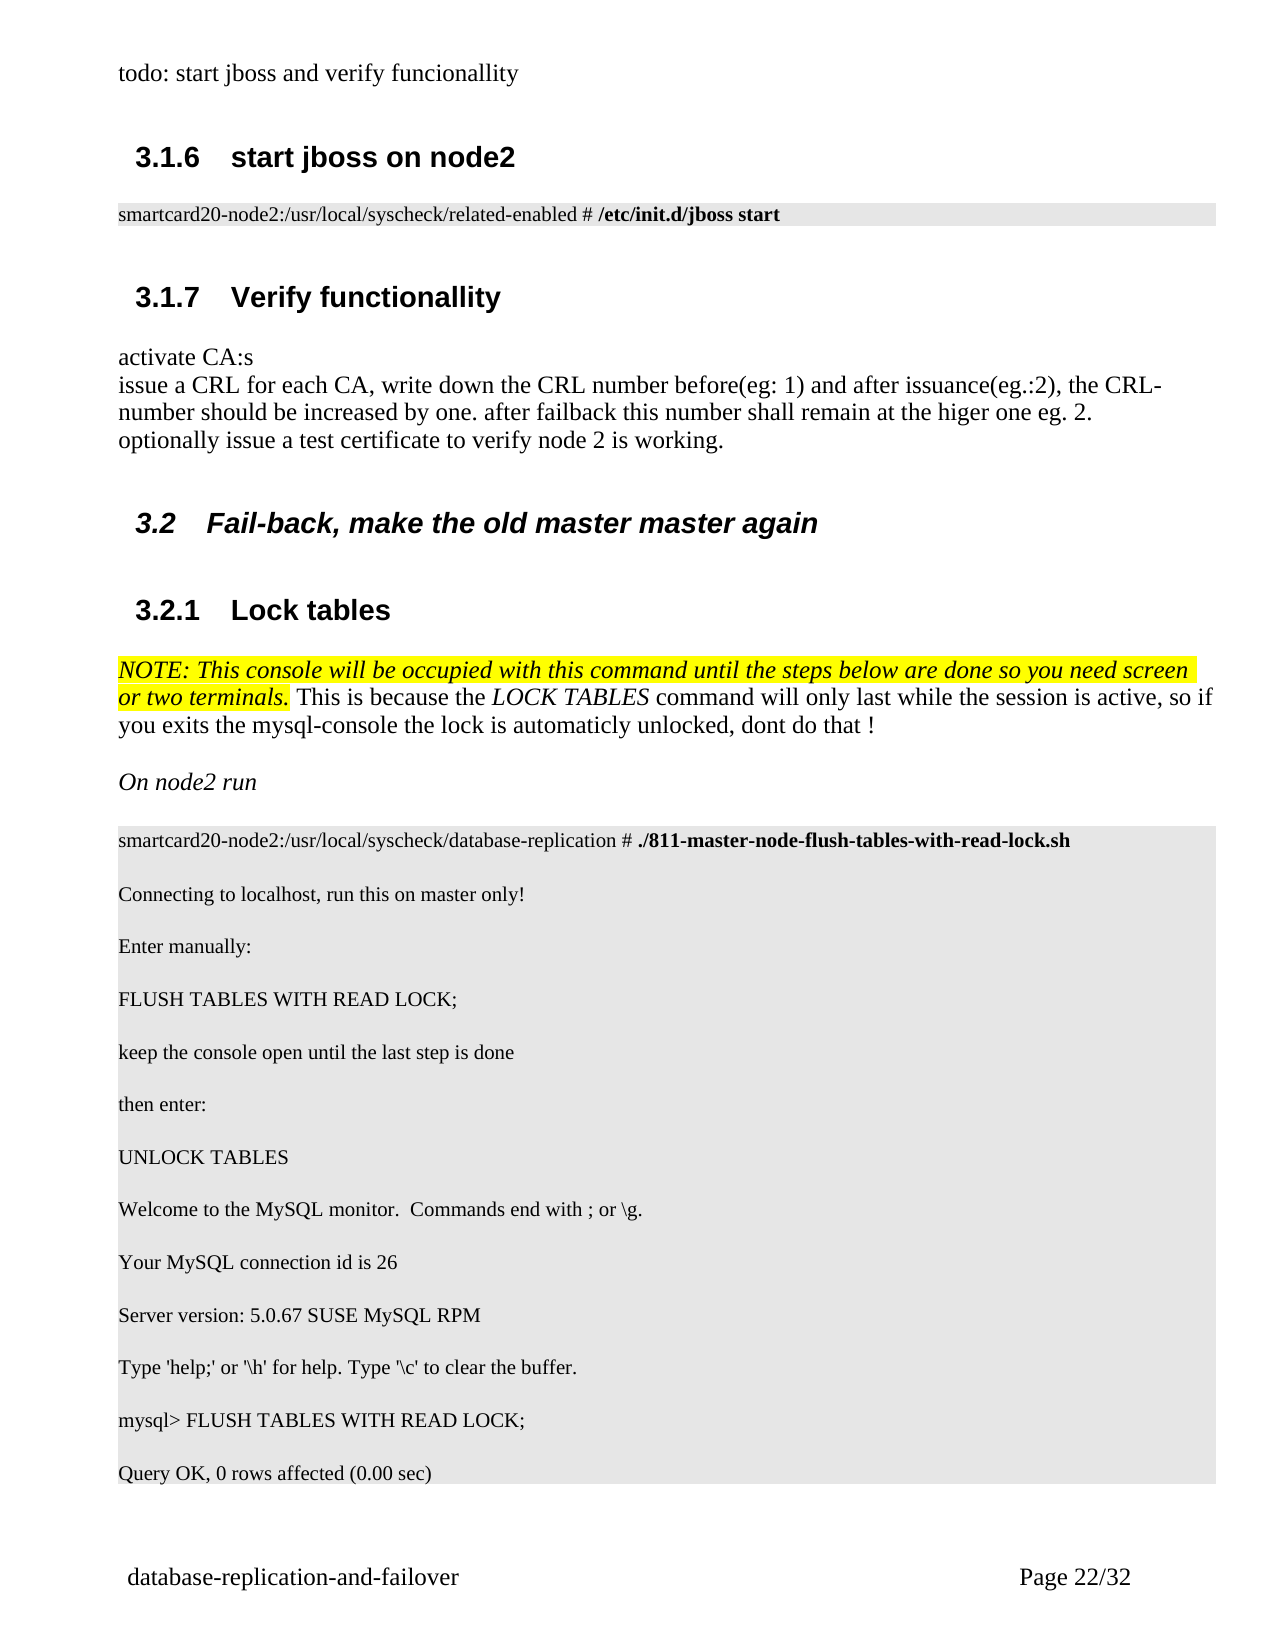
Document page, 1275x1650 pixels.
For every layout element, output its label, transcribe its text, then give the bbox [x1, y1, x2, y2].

text Server version: 5.0.67 SUSE MySQL RPM [118, 1303, 1216, 1327]
text todo: start jboss and verify funcionallity [118, 59, 1216, 87]
text On node2 run [118, 768, 1216, 796]
text Connecting to localhost, run this on master only! [118, 883, 1216, 906]
text smartcard20-node2:/usr/local/syscheck/database-replication # ./811-master-node-flush-tables-with-read-lock.sh [118, 826, 1216, 853]
subtitle start jboss on node2 [127, 141, 1207, 174]
subtitle Verify functionallity [127, 281, 1207, 313]
text issue a CRL for each CA, write down the CRL number before(eg: 1) and after issuance(eg.:2), the CRL-number should be increased by one. after failback this number shall remain at the higer one eg. 2. [118, 371, 1216, 426]
text Enter manually: [118, 935, 1216, 958]
text Type 'help;' or '\h' for help. Type '\c' to clear the buffer. [118, 1356, 1216, 1379]
subtitle Lock tables [127, 594, 1207, 626]
text then enter: [118, 1093, 1216, 1116]
text optionally issue a test certificate to verify node 2 is working. [118, 426, 1216, 454]
text UNLOCK TABLES [118, 1146, 1216, 1169]
subtitle Fail-back, make the old master master again [127, 507, 1207, 539]
text NOTE: This console will be occupied with this command until the steps below are done so you need screen or two terminals. This is because the LOCK TABLES command will only last while the session is active, so if you exits the mysql-console the lock is automaticly unlocked, dont do that ! [118, 656, 1216, 739]
text Query OK, 0 rows affected (0.00 sec) [118, 1461, 1216, 1484]
text FLUSH TABLES WITH READ LOCK; [118, 988, 1216, 1011]
text keep the console open until the last step is done [118, 1041, 1216, 1064]
text mysql> FLUSH TABLES WITH READ LOCK; [118, 1409, 1216, 1432]
text activate CA:s [118, 343, 1216, 371]
text Welcome to the MySQL monitor. Commands end with ; or \g. [118, 1198, 1216, 1221]
text smartcard20-node2:/usr/local/syscheck/related-enabled # /etc/init.d/jboss start [118, 203, 1216, 226]
text Your MySQL connection id is 26 [118, 1251, 1216, 1274]
